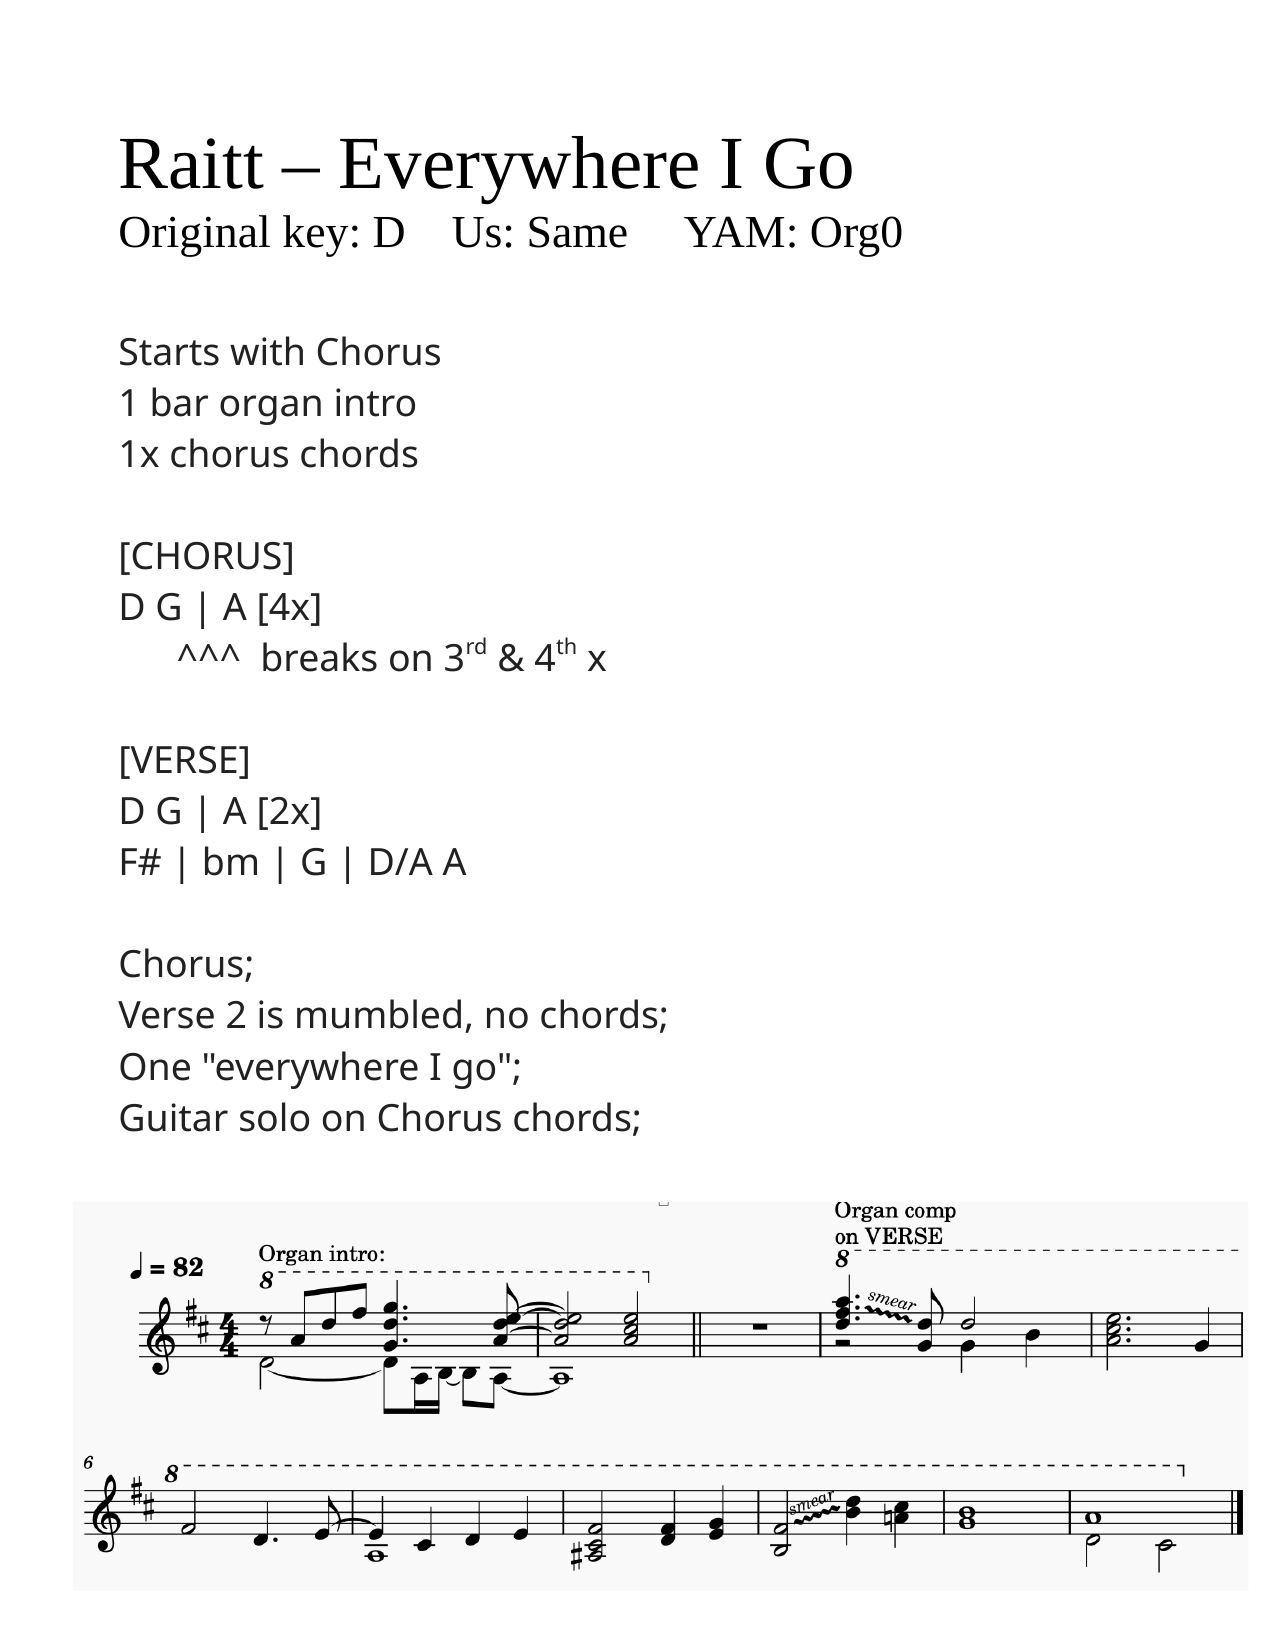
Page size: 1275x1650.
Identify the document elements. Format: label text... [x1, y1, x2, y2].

text Raitt – Everywhere I Go [118, 118, 1157, 204]
text 1 bar organ intro [118, 376, 1157, 427]
text [CHORUS] [118, 529, 1157, 580]
text [VERSE] [118, 733, 1157, 784]
text 1x chorus chords [118, 427, 1157, 478]
text D G | A [2x] [118, 784, 1157, 836]
text Chorus; [118, 938, 1157, 989]
text Verse 2 is mumbled, no chords; [118, 989, 1157, 1040]
text ^^^ breaks on 3rd & 4th x [118, 631, 1157, 682]
text Guitar solo on Chorus chords; [118, 1091, 1157, 1142]
text Original key: D Us: Same YAM: Org0 [118, 204, 1157, 257]
text One "everywhere I go"; [118, 1040, 1157, 1091]
picture [72, 1202, 1249, 1591]
text Starts with Chorus [118, 325, 1157, 376]
text F# | bm | G | D/A A [118, 836, 1157, 887]
text D G | A [4x] [118, 580, 1157, 631]
